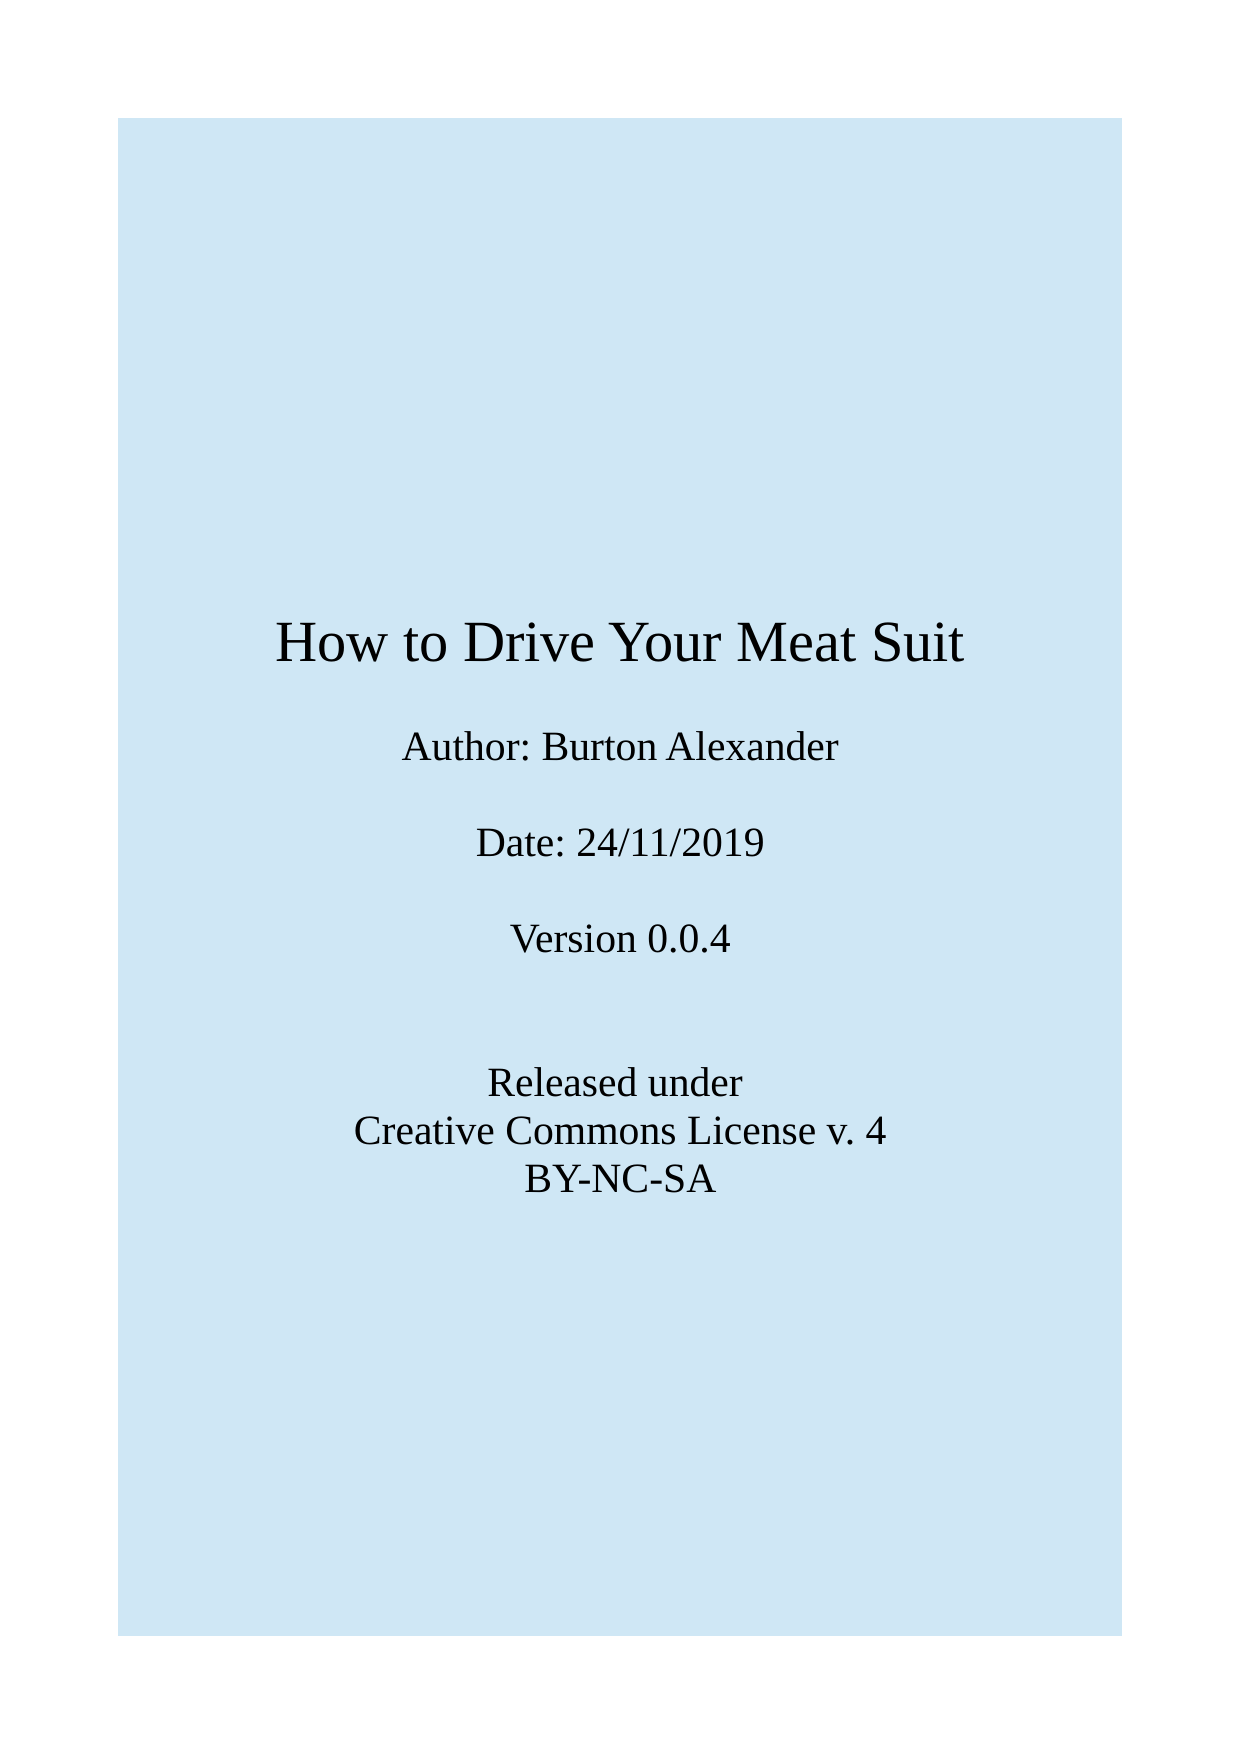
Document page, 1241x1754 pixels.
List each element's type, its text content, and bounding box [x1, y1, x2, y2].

text Author: Burton Alexander [118, 722, 1122, 770]
text Creative Commons License v. 4 [118, 1105, 1122, 1153]
text Date: 24/11/2019 [118, 818, 1122, 866]
text BY-NC-SA [118, 1153, 1122, 1201]
text Released under [118, 1057, 1122, 1105]
text How to Drive Your Meat Suit [118, 607, 1122, 674]
text Version 0.0.4 [118, 913, 1122, 961]
